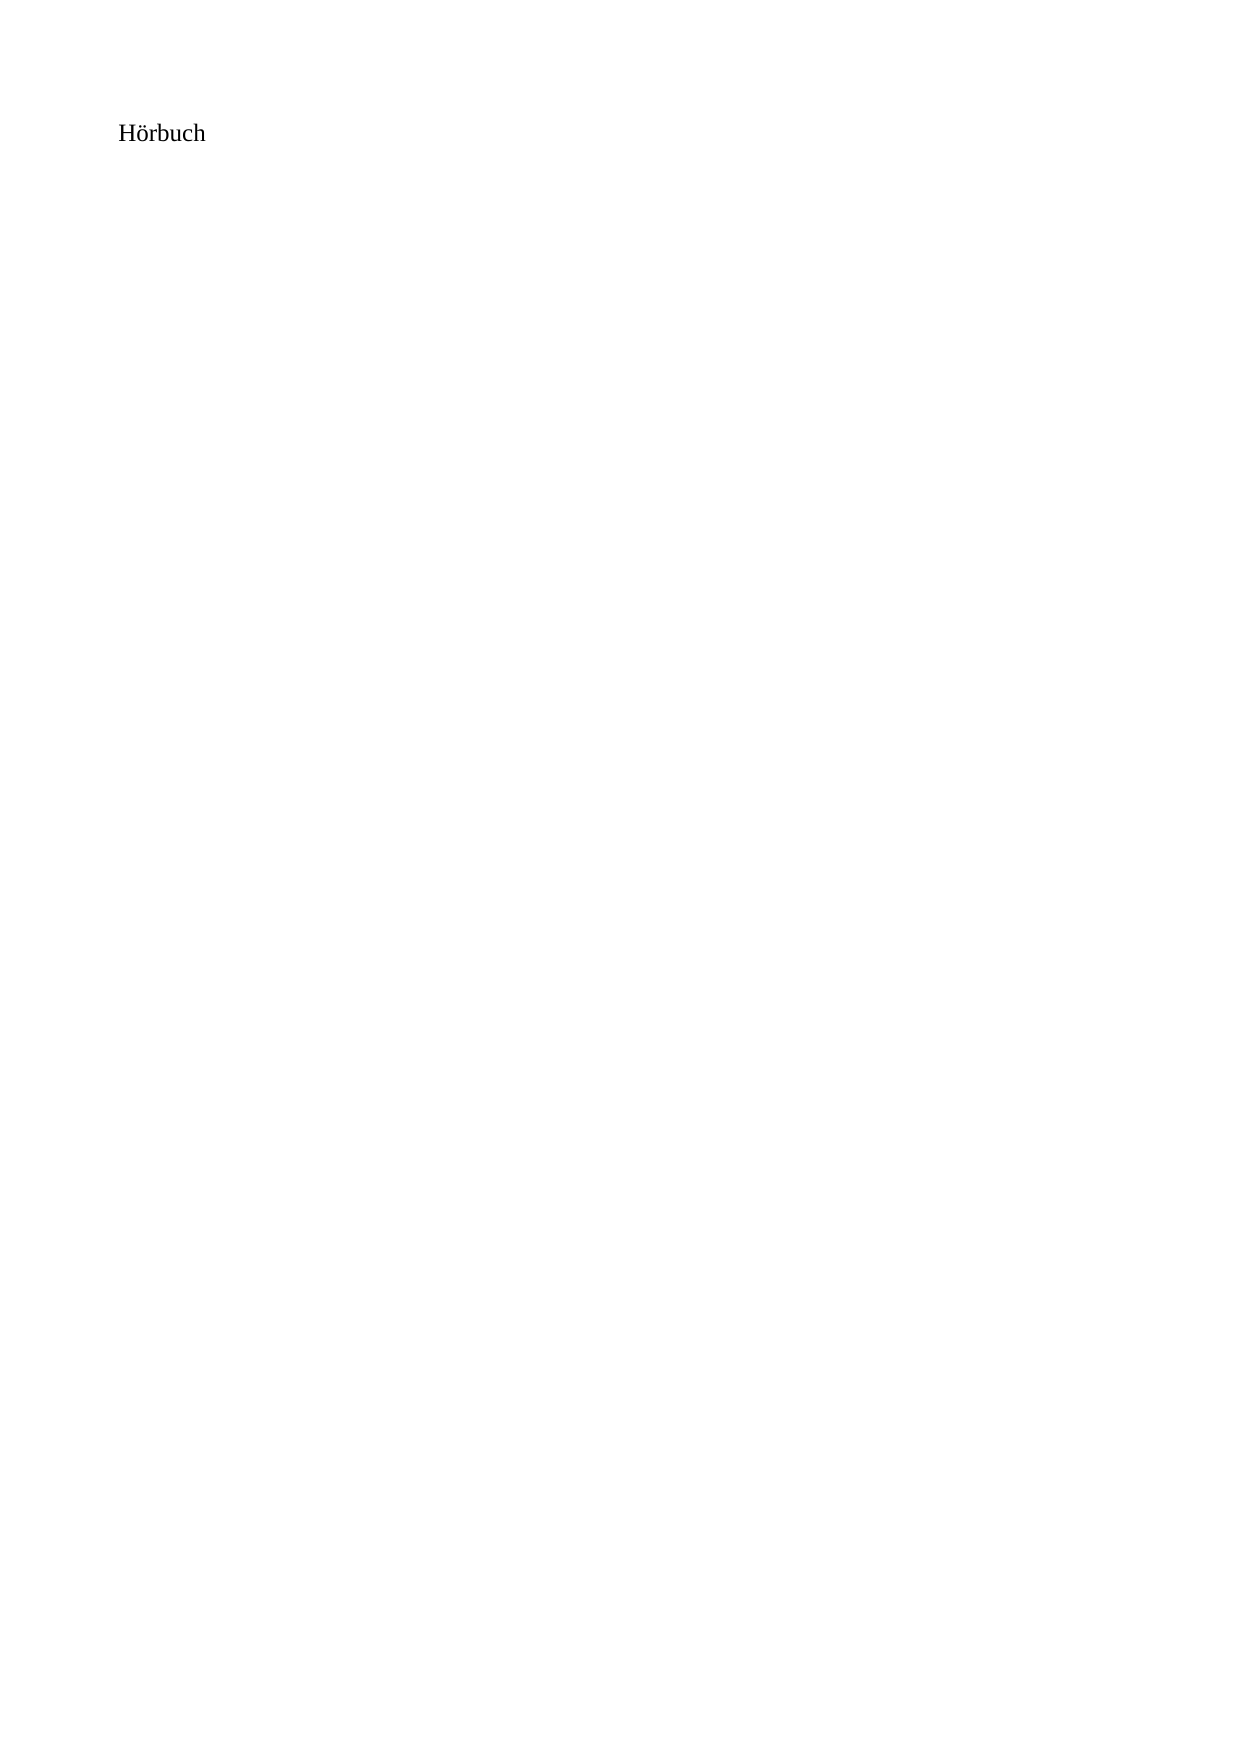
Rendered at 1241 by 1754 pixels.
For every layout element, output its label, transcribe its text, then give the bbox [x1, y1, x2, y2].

text Hörbuch [118, 118, 1122, 147]
